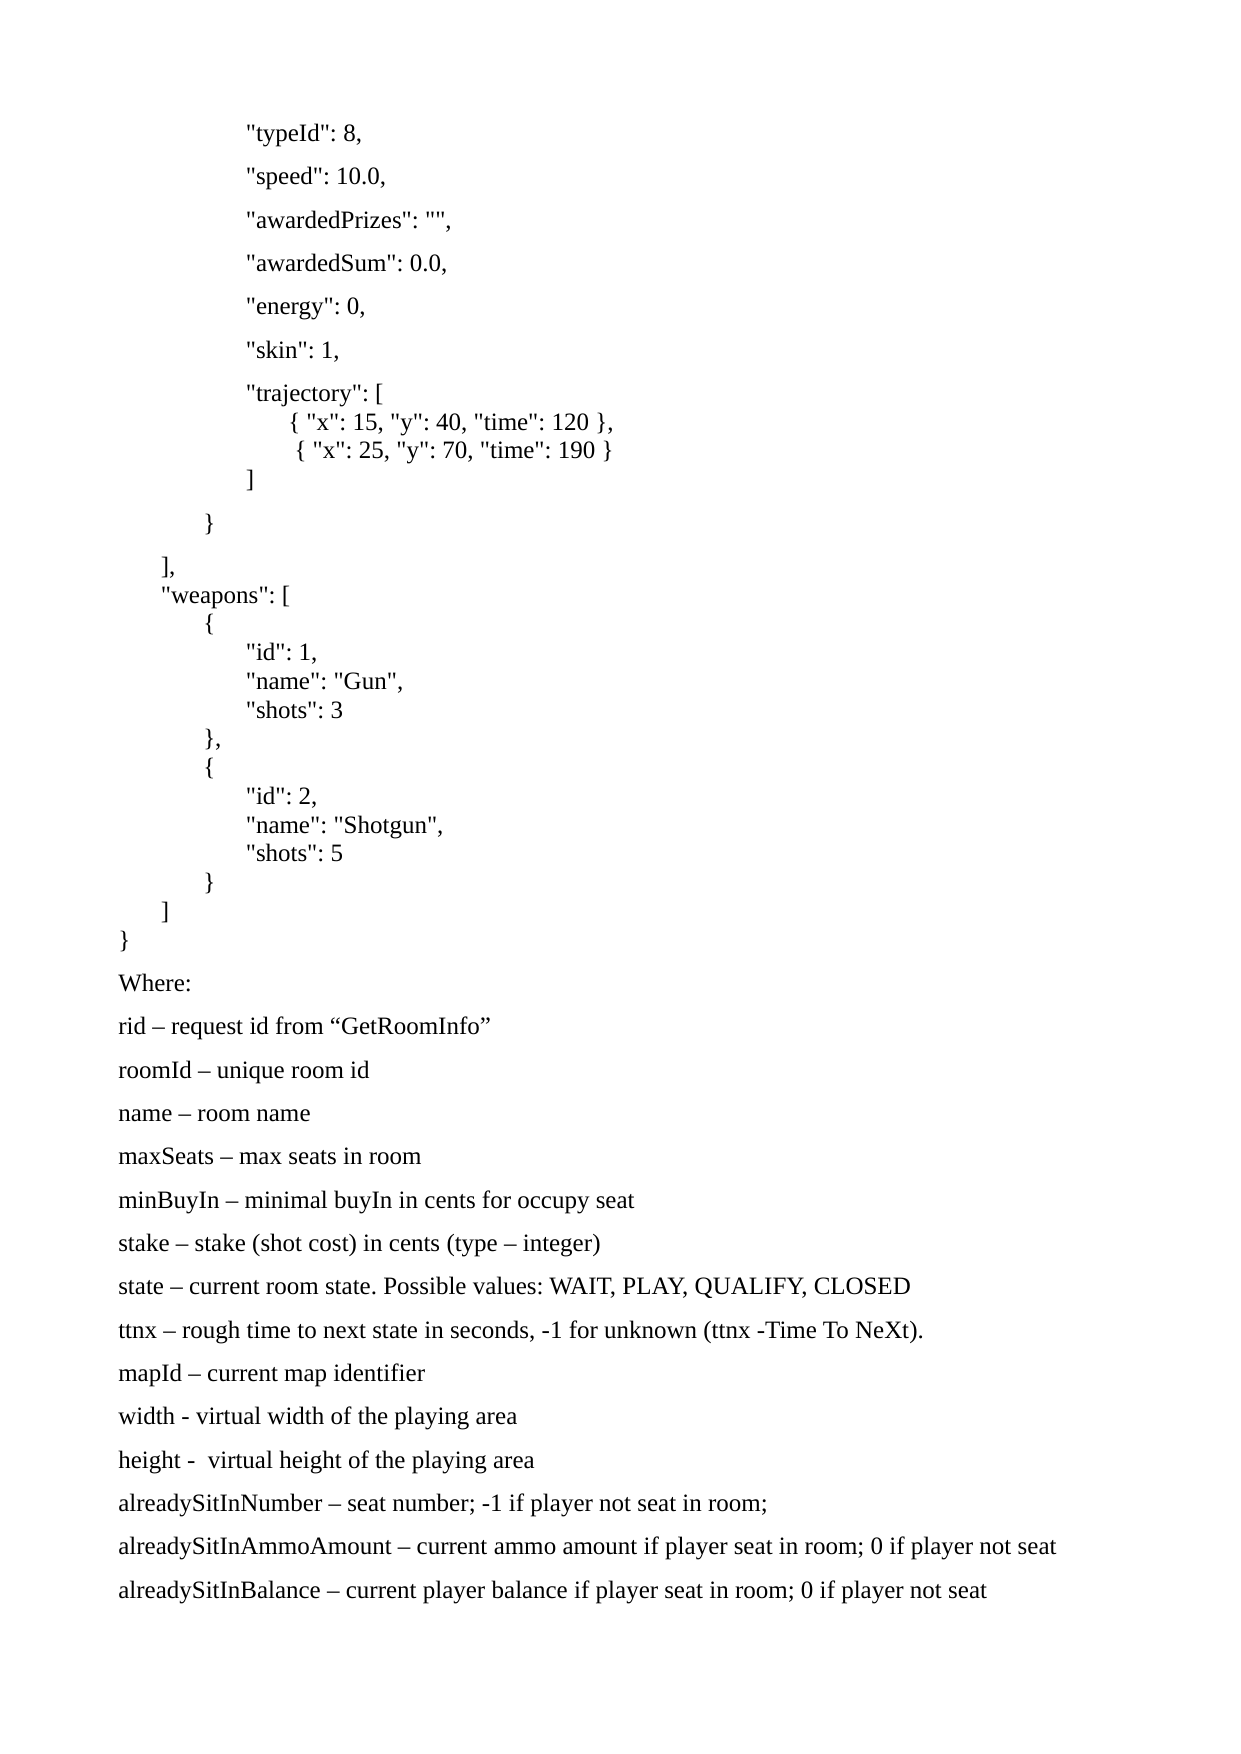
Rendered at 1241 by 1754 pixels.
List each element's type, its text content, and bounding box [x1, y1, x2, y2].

text ], "weapons": [ { "id": 1, "name": "Gun", "shots": 3 }, { "id": 2, "name": "Shotgun", "shots": 5 } ] } [118, 551, 1122, 953]
text "typeId": 8, [118, 118, 1122, 147]
text "trajectory": [ { "x": 15, "y": 40, "time": 120 }, { "x": 25, "y": 70, "time": 190 } ] [118, 378, 1122, 493]
text ttnx – rough time to next state in seconds, -1 for unknown (ttnx -Time To NeXt). [118, 1315, 1122, 1343]
text state – current room state. Possible values: WAIT, PLAY, QUALIFY, CLOSED [118, 1271, 1122, 1300]
text Where: [118, 968, 1122, 997]
text } [118, 508, 1122, 536]
text name – room name [118, 1098, 1122, 1127]
text stake – stake (shot cost) in cents (type – integer) [118, 1228, 1122, 1257]
text roomId – unique room id [118, 1055, 1122, 1083]
text alreadySitInBalance – current player balance if player seat in room; 0 if player not seat [118, 1575, 1122, 1603]
text "energy": 0, [118, 291, 1122, 320]
text width - virtual width of the playing area [118, 1401, 1122, 1430]
text "skin": 1, [118, 335, 1122, 363]
text alreadySitInAmmoAmount – current ammo amount if player seat in room; 0 if player not seat [118, 1531, 1122, 1560]
text "speed": 10.0, [118, 161, 1122, 190]
text alreadySitInNumber – seat number; -1 if player not seat in room; [118, 1488, 1122, 1517]
text maxSeats – max seats in room [118, 1141, 1122, 1170]
text "awardedPrizes": "", [118, 205, 1122, 233]
text mapId – current map identifier [118, 1358, 1122, 1387]
text height - virtual height of the playing area [118, 1445, 1122, 1473]
text "awardedSum": 0.0, [118, 248, 1122, 277]
text rid – request id from “GetRoomInfo” [118, 1011, 1122, 1040]
text minBuyIn – minimal buyIn in cents for occupy seat [118, 1185, 1122, 1213]
